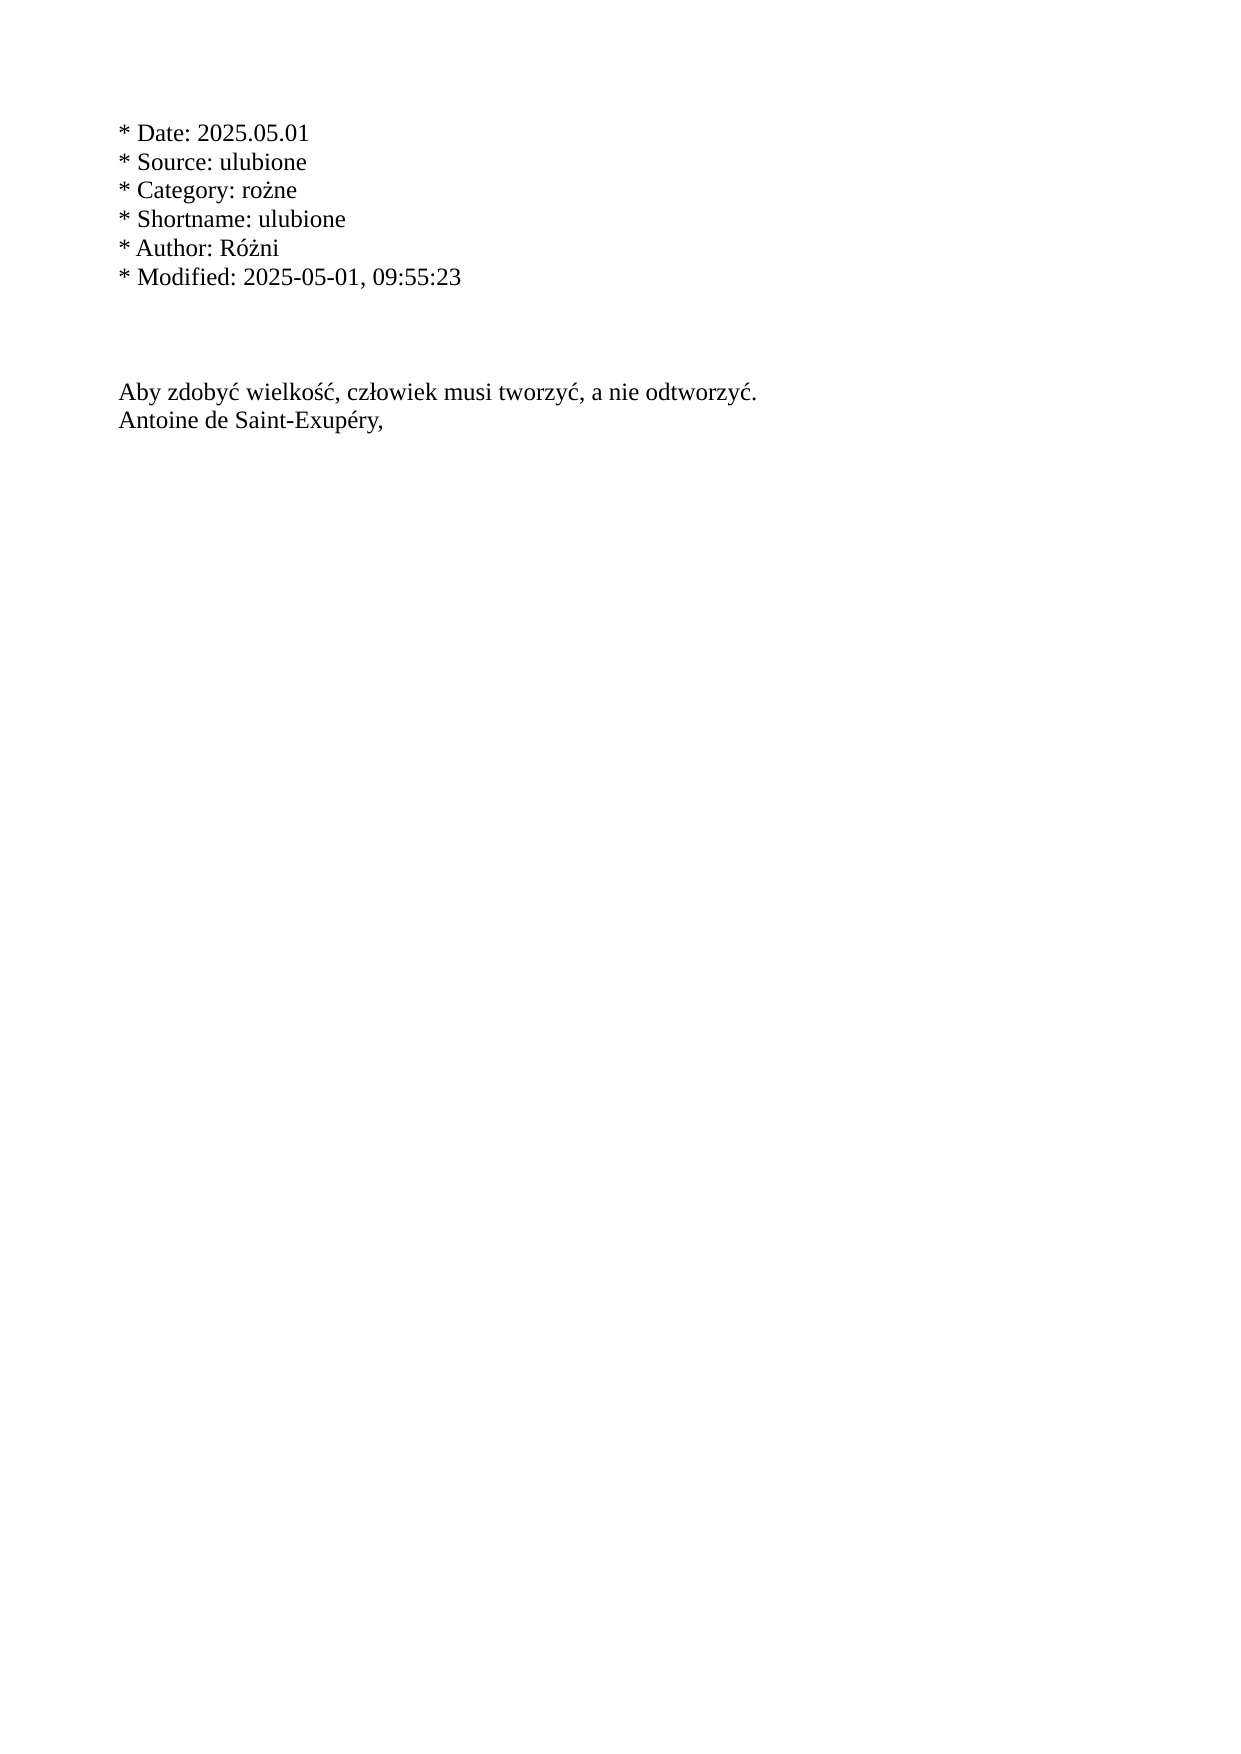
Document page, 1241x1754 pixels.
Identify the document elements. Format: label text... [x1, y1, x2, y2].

text * Date: 2025.05.01 [118, 118, 1122, 147]
text Antoine de Saint-Exupéry, [118, 406, 1122, 434]
text * Source: ulubione [118, 147, 1122, 176]
text Aby zdobyć wielkość, człowiek musi tworzyć, a nie odtworzyć. [118, 377, 1122, 406]
text * Category: rożne [118, 176, 1122, 204]
text * Author: Różni [118, 233, 1122, 262]
text * Shortname: ulubione [118, 204, 1122, 233]
text * Modified: 2025-05-01, 09:53:51 [118, 262, 1122, 291]
